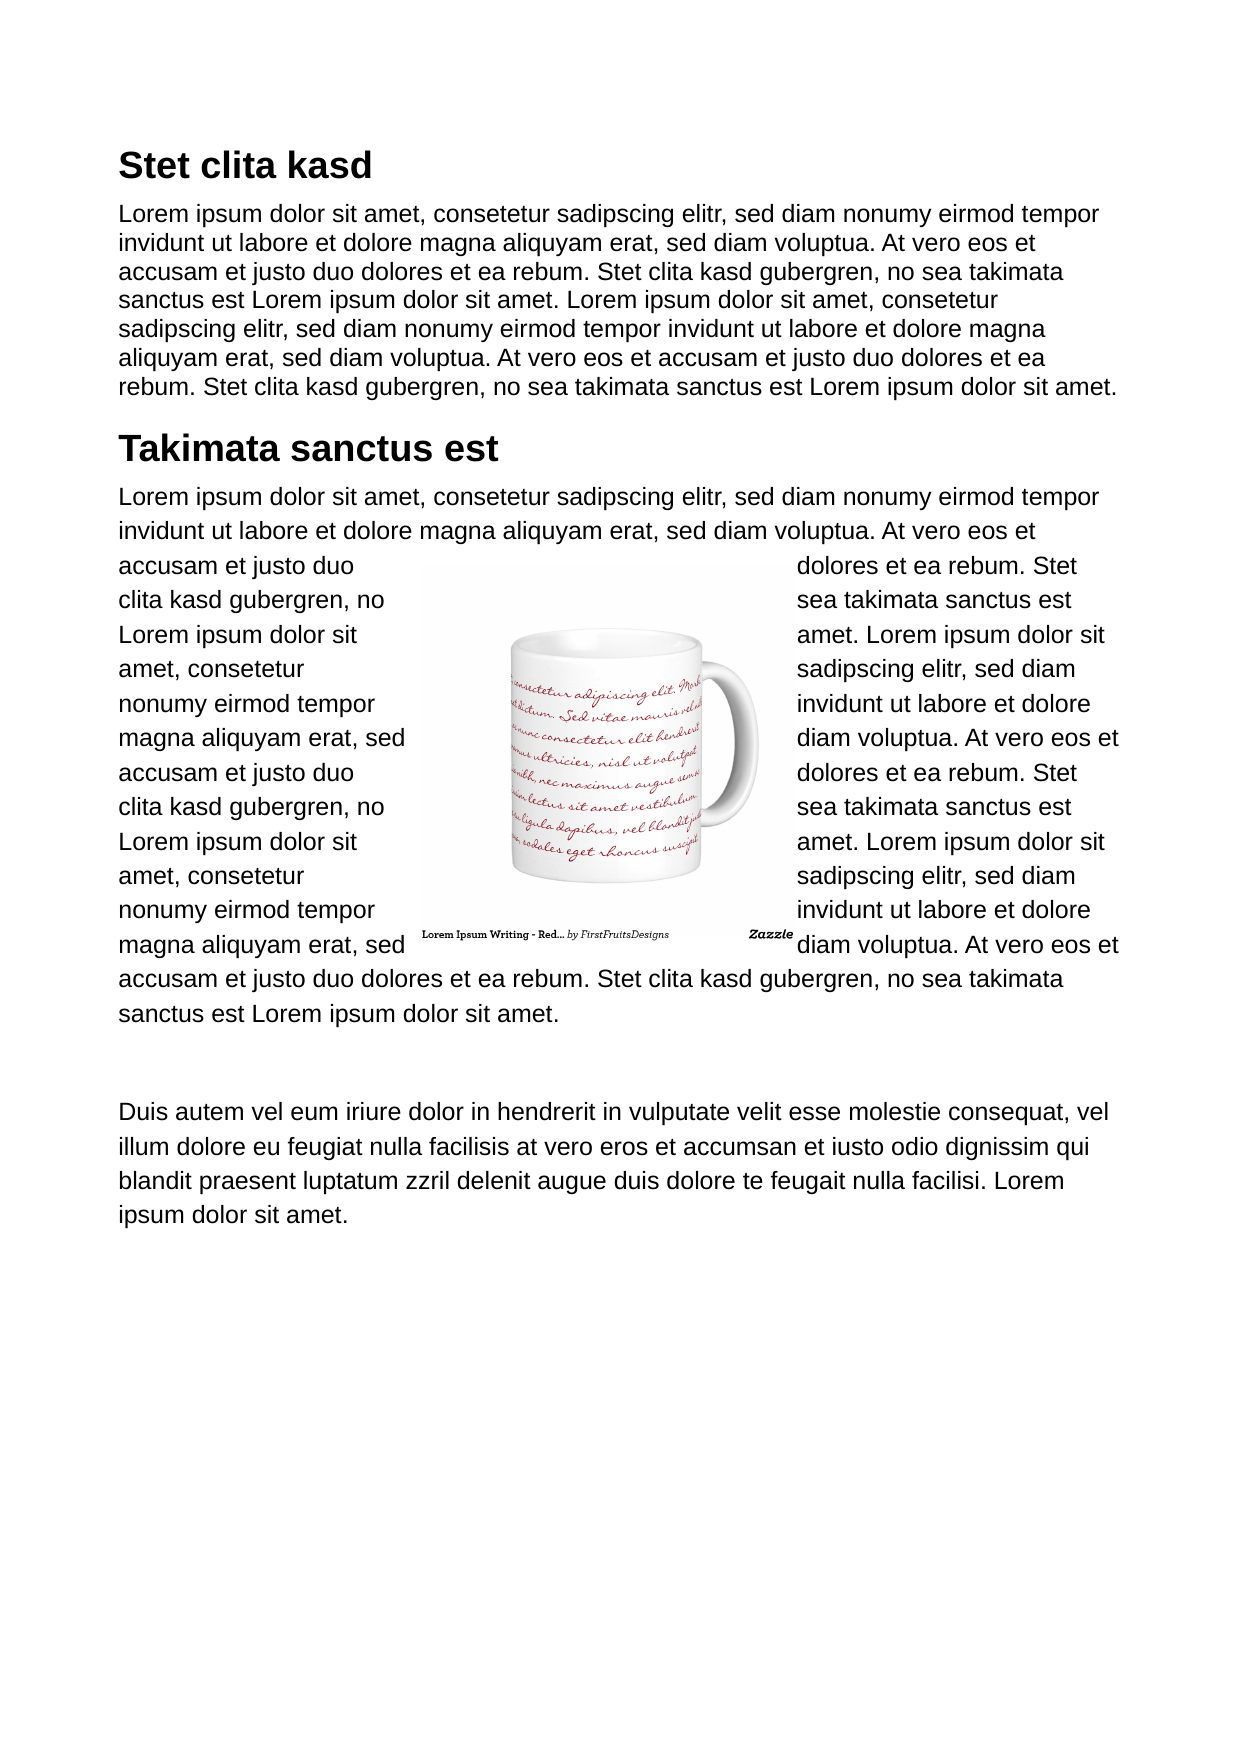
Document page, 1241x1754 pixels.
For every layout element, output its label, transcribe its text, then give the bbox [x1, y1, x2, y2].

text Duis autem vel eum iriure dolor in hendrerit in vulputate velit esse molestie consequat, vel illum dolore eu feugiat nulla facilisis at vero eros et accumsan et iusto odio dignissim qui blandit praesent luptatum zzril delenit augue duis dolore te feugait nulla facilisi. Lorem ipsum dolor sit amet. [118, 1097, 1122, 1229]
text Lorem ipsum dolor sit amet, consetetur sadipscing elitr, sed diam nonumy eirmod tempor invidunt ut labore et dolore magna aliquyam erat, sed diam voluptua. At vero eos et accusam et justo duo dolores et ea rebum. Stet clita kasd gubergren, no sea takimata sanctus est Lorem ipsum dolor sit amet. Lorem ipsum dolor sit amet, consetetur sadipscing elitr, sed diam nonumy eirmod tempor invidunt ut labore et dolore magna aliquyam erat, sed diam voluptua. At vero eos et accusam et justo duo dolores et ea rebum. Stet clita kasd gubergren, no sea takimata sanctus est Lorem ipsum dolor sit amet. [118, 199, 1122, 401]
picture [418, 563, 797, 942]
subtitle Takimata sanctus est [118, 426, 1122, 469]
text Lorem ipsum dolor sit amet, consetetur sadipscing elitr, sed diam nonumy eirmod tempor invidunt ut labore et dolore magna aliquyam erat, sed diam voluptua. At vero eos et accusam et justo duo dolores et ea rebum. Stet clita kasd gubergren, no sea takimata sanctus est Lorem ipsum dolor sit amet. Lorem ipsum dolor sit amet, consetetur sadipscing elitr, sed diam nonumy eirmod tempor invidunt ut labore et dolore magna aliquyam erat, sed diam voluptua. At vero eos et accusam et justo duo dolores et ea rebum. Stet clita kasd gubergren, no sea takimata sanctus est Lorem ipsum dolor sit amet. Lorem ipsum dolor sit amet, consetetur sadipscing elitr, sed diam nonumy eirmod tempor invidunt ut labore et dolore magna aliquyam erat, sed diam voluptua. At vero eos et accusam et justo duo dolores et ea rebum. Stet clita kasd gubergren, no sea takimata sanctus est Lorem ipsum dolor sit amet. [118, 482, 1122, 1028]
subtitle Stet clita kasd [118, 143, 1122, 187]
